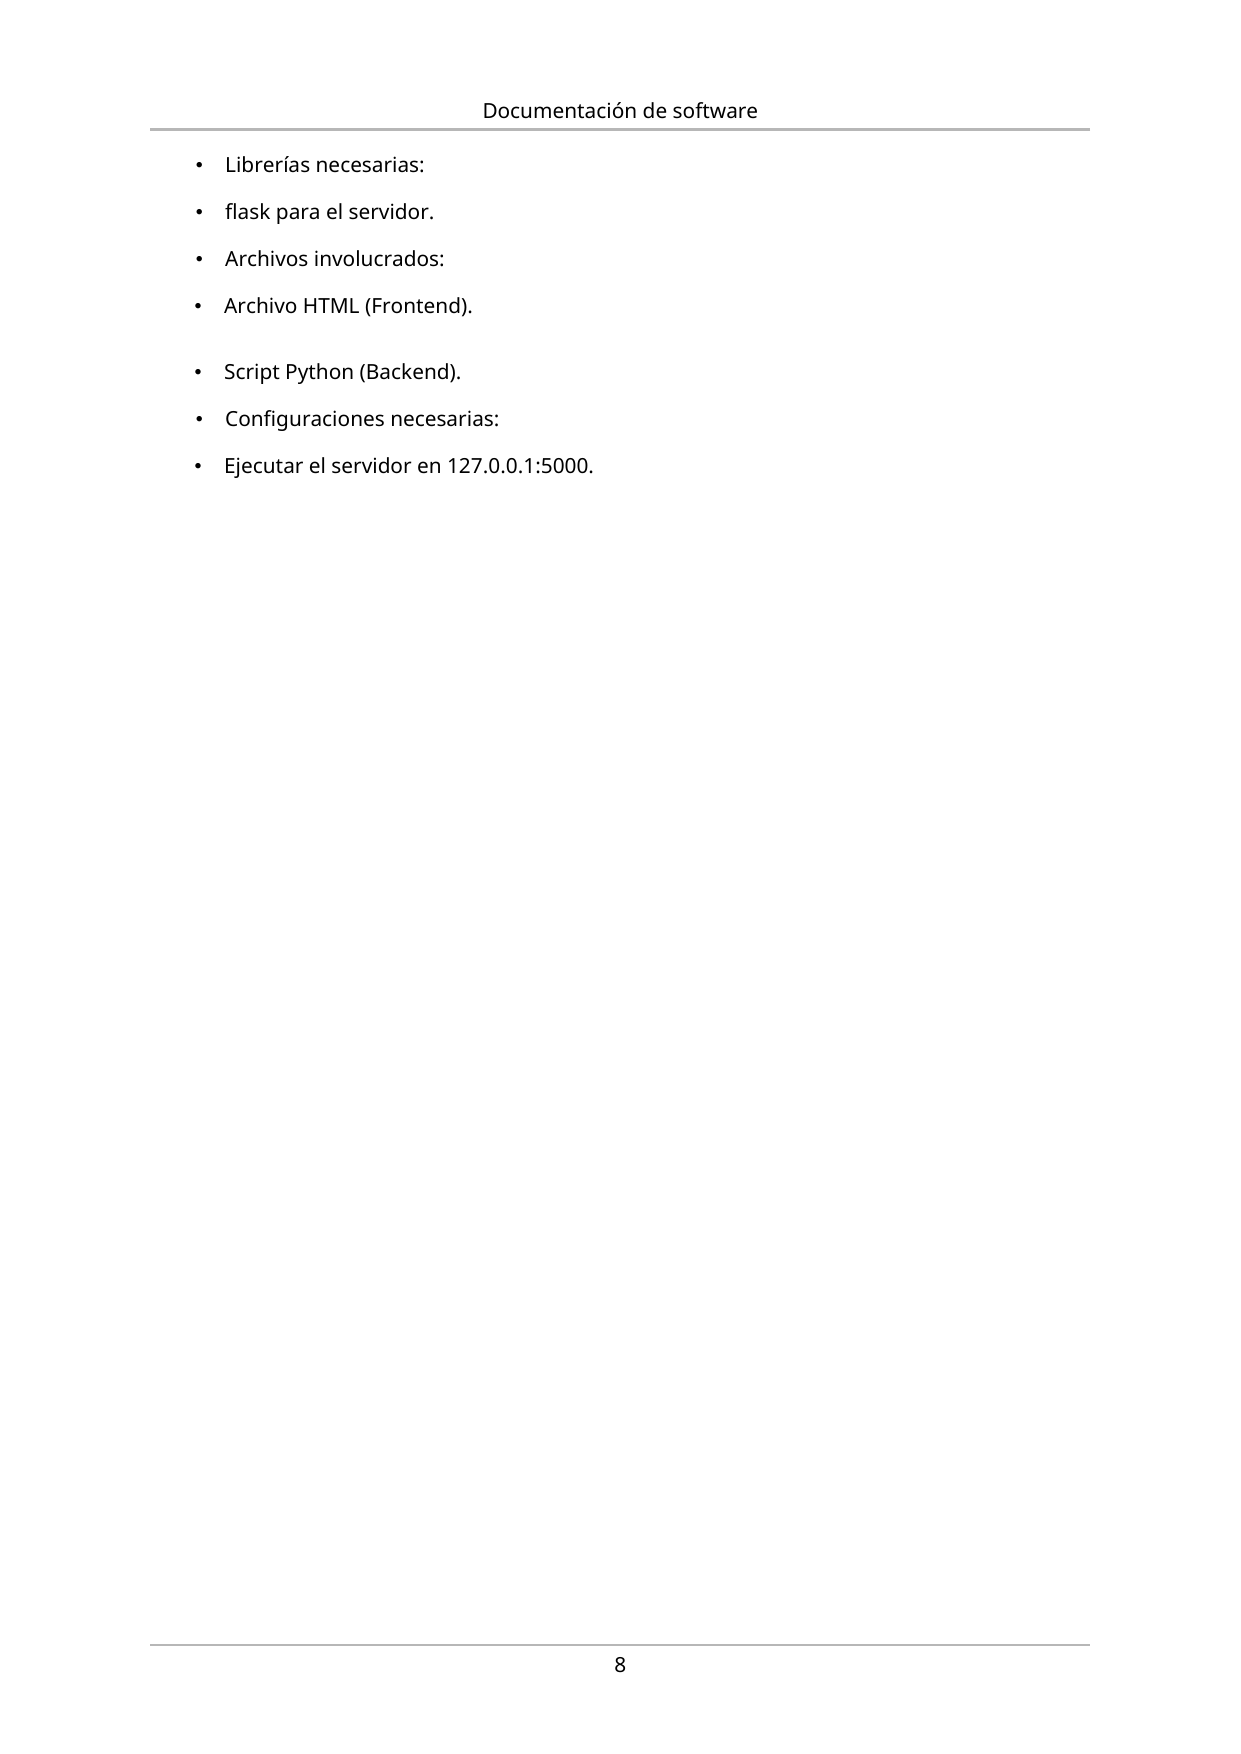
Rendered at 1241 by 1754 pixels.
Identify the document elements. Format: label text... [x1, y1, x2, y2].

list Configuraciones necesarias: [196, 404, 1090, 432]
list Script Python (Backend). [194, 357, 1090, 385]
list Archivos involucrados: [196, 244, 1090, 273]
list Archivo HTML (Frontend). [194, 292, 1090, 320]
list Librerías necesarias: [196, 150, 1090, 178]
list Ejecutar el servidor en 127.0.0.1:5000. [194, 451, 1090, 479]
list flask para el servidor. [196, 197, 1090, 226]
